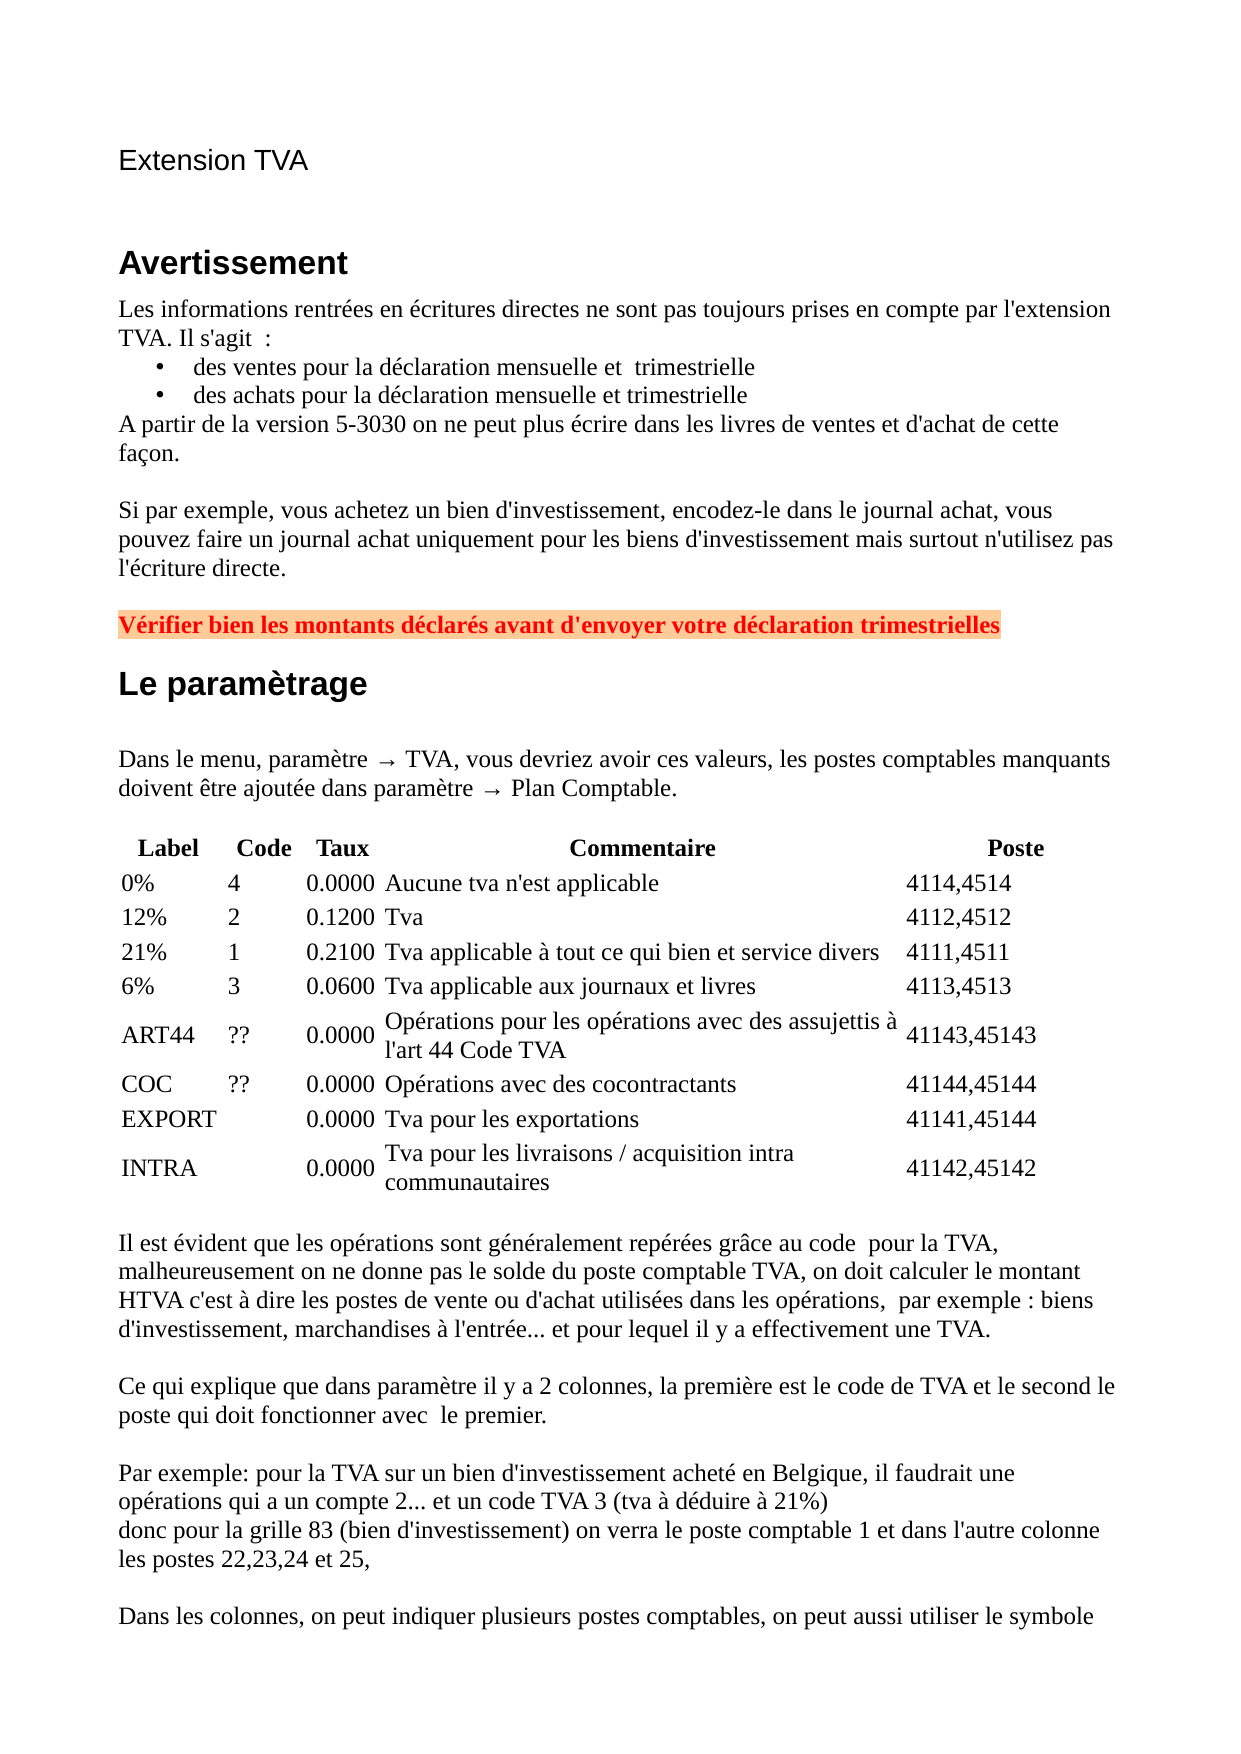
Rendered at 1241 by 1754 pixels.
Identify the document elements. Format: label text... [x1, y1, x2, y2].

table_header Taux [303, 830, 382, 865]
table_cell COC [118, 1066, 225, 1101]
table_cell 21% [118, 934, 225, 968]
table_cell 0.0000 [303, 1003, 382, 1066]
table_cell 2 [225, 899, 303, 934]
table_cell Tva [382, 899, 903, 934]
table_cell [225, 1101, 303, 1136]
table_cell 41141,45144 [903, 1101, 1122, 1136]
table_cell ART44 [118, 1003, 225, 1066]
table_cell INTRA [118, 1136, 225, 1199]
table_header Label [118, 830, 225, 865]
table_cell 0.0000 [303, 1136, 382, 1199]
text Vérifier bien les montants déclarés avant d'envoyer votre déclaration trimestrielles [1001, 610, 1122, 639]
table_cell Tva pour les livraisons / acquisition intra communautaires [382, 1136, 903, 1199]
table_cell 4111,4511 [903, 934, 1122, 968]
table_cell 0.0600 [303, 969, 382, 1003]
subtitle Avertissement [118, 243, 1122, 282]
table_cell EXPORT [118, 1101, 225, 1136]
text donc pour la grille 83 (bien d'investissement) on verra le poste comptable 1 et dans l'autre colonne les postes 22,23,24 et 25, [118, 1515, 1122, 1573]
table_cell 0.0000 [303, 1066, 382, 1101]
text Il est évident que les opérations sont généralement repérées grâce au code pour la TVA, malheureusement on ne donne pas le solde du poste comptable TVA, on doit calculer le montant HTVA c'est à dire les postes de vente ou d'achat utilisées dans les opérations, par exemple : biens d'investissement, marchandises à l'entrée... et pour lequel il y a effectivement une TVA. [118, 1228, 1122, 1343]
table_cell 0% [118, 865, 225, 899]
table_cell 0.2100 [303, 934, 382, 968]
table_header Code [225, 830, 303, 865]
text Les informations rentrées en écritures directes ne sont pas toujours prises en compte par l'extension TVA. Il s'agit : [118, 294, 1122, 352]
table_cell Opérations avec des cocontractants [382, 1066, 903, 1101]
text Dans les colonnes, on peut indiquer plusieurs postes comptables, on peut aussi utiliser le symbole [118, 1601, 1122, 1630]
table_cell ?? [225, 1003, 303, 1066]
text Dans le menu, paramètre → TVA, vous devriez avoir ces valeurs, les postes comptables manquants doivent être ajoutée dans paramètre → Plan Comptable. [118, 744, 1122, 801]
text Ce qui explique que dans paramètre il y a 2 colonnes, la première est le code de TVA et le second le poste qui doit fonctionner avec le premier. [118, 1371, 1122, 1429]
table_cell 4 [225, 865, 303, 899]
table_cell 41142,45142 [903, 1136, 1122, 1199]
table_cell Opérations pour les opérations avec des assujettis à l'art 44 Code TVA [382, 1003, 903, 1066]
table_cell Tva applicable à tout ce qui bien et service divers [382, 934, 903, 968]
list des achats pour la déclaration mensuelle et trimestrielle [156, 380, 1122, 409]
table_cell Tva applicable aux journaux et livres [382, 969, 903, 1003]
table_cell 0.0000 [303, 1101, 382, 1136]
table_cell 3 [225, 969, 303, 1003]
table_cell 0.0000 [303, 865, 382, 899]
text Par exemple: pour la TVA sur un bien d'investissement acheté en Belgique, il faudrait une opérations qui a un compte 2... et un code TVA 3 (tva à déduire à 21%) [118, 1458, 1122, 1515]
table_cell 6% [118, 969, 225, 1003]
table_cell [225, 1136, 303, 1199]
table_cell 4113,4513 [903, 969, 1122, 1003]
text Si par exemple, vous achetez un bien d'investissement, encodez-le dans le journal achat, vous pouvez faire un journal achat uniquement pour les biens d'investissement mais surtout n'utilisez pas l'écriture directe. [118, 495, 1122, 582]
subtitle Le paramètrage [118, 664, 1122, 703]
table_cell 0.1200 [303, 899, 382, 934]
table_cell ?? [225, 1066, 303, 1101]
text A partir de la version 5-3030 on ne peut plus écrire dans les livres de ventes et d'achat de cette façon. [118, 409, 1122, 467]
list des ventes pour la déclaration mensuelle et trimestrielle [156, 352, 1122, 380]
table_cell 1 [225, 934, 303, 968]
table_header Poste [903, 830, 1122, 865]
table_cell 41144,45144 [903, 1066, 1122, 1101]
table_cell Aucune tva n'est applicable [382, 865, 903, 899]
subtitle Extension TVA [118, 143, 1122, 177]
table_cell 4114,4514 [903, 865, 1122, 899]
table_cell 12% [118, 899, 225, 934]
table_cell 4112,4512 [903, 899, 1122, 934]
table_cell Tva pour les exportations [382, 1101, 903, 1136]
table_cell 41143,45143 [903, 1003, 1122, 1066]
table_header Commentaire [382, 830, 903, 865]
